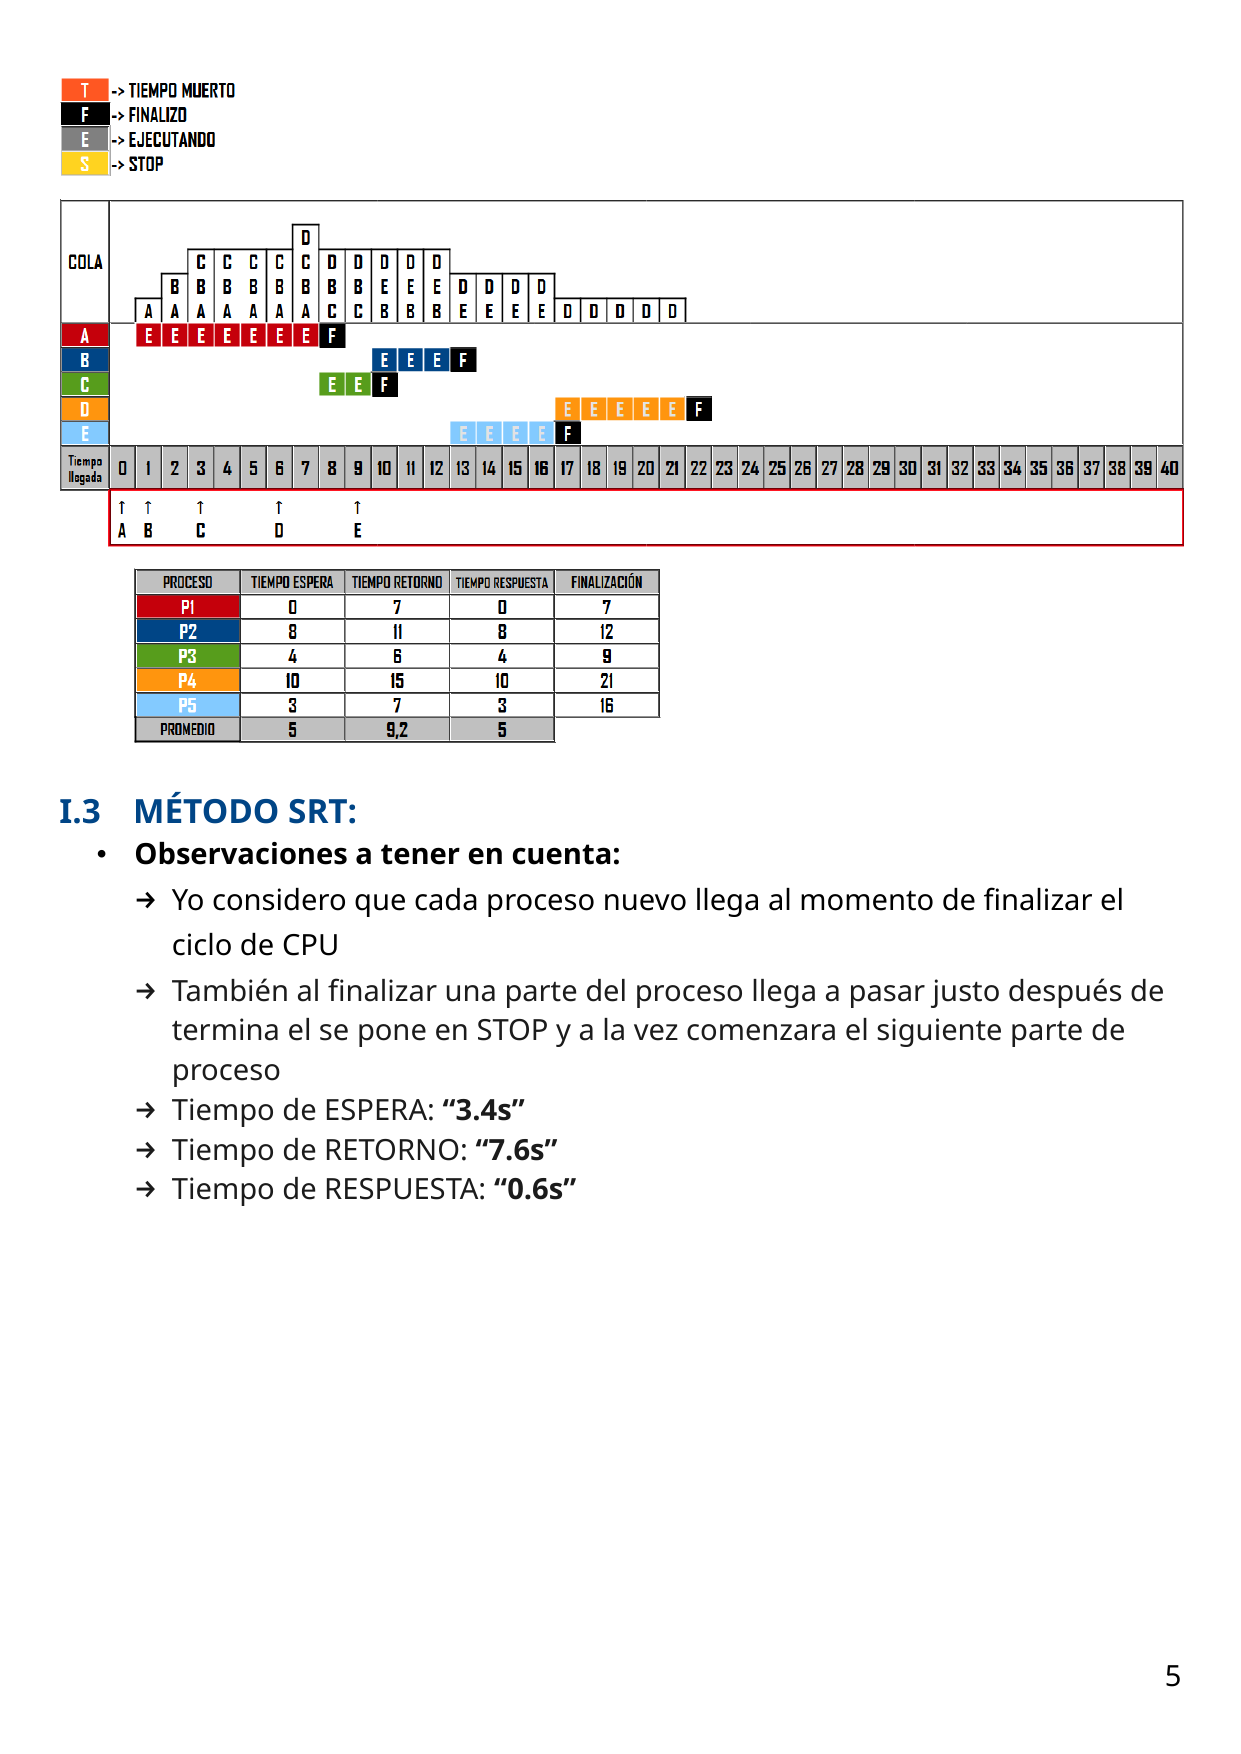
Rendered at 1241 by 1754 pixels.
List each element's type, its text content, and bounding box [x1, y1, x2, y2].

list Tiempo de RETORNO: “7.6s” [134, 1129, 1181, 1168]
list También al finalizar una parte del proceso llega a pasar justo después de termina el se pone en STOP y a la vez comenzara el siguiente parte de proceso [134, 970, 1181, 1089]
list Tiempo de RESPUESTA: “0.6s” [134, 1168, 1181, 1208]
picture [57, 71, 1188, 748]
list Yo considero que cada proceso nuevo llega al momento de finalizar el ciclo de CPU [134, 879, 1181, 964]
subtitle MÉTODO SRT: [59, 788, 1181, 833]
list Observaciones a tener en cuenta: [97, 833, 1181, 873]
list Tiempo de ESPERA: “3.4s” [134, 1089, 1181, 1129]
